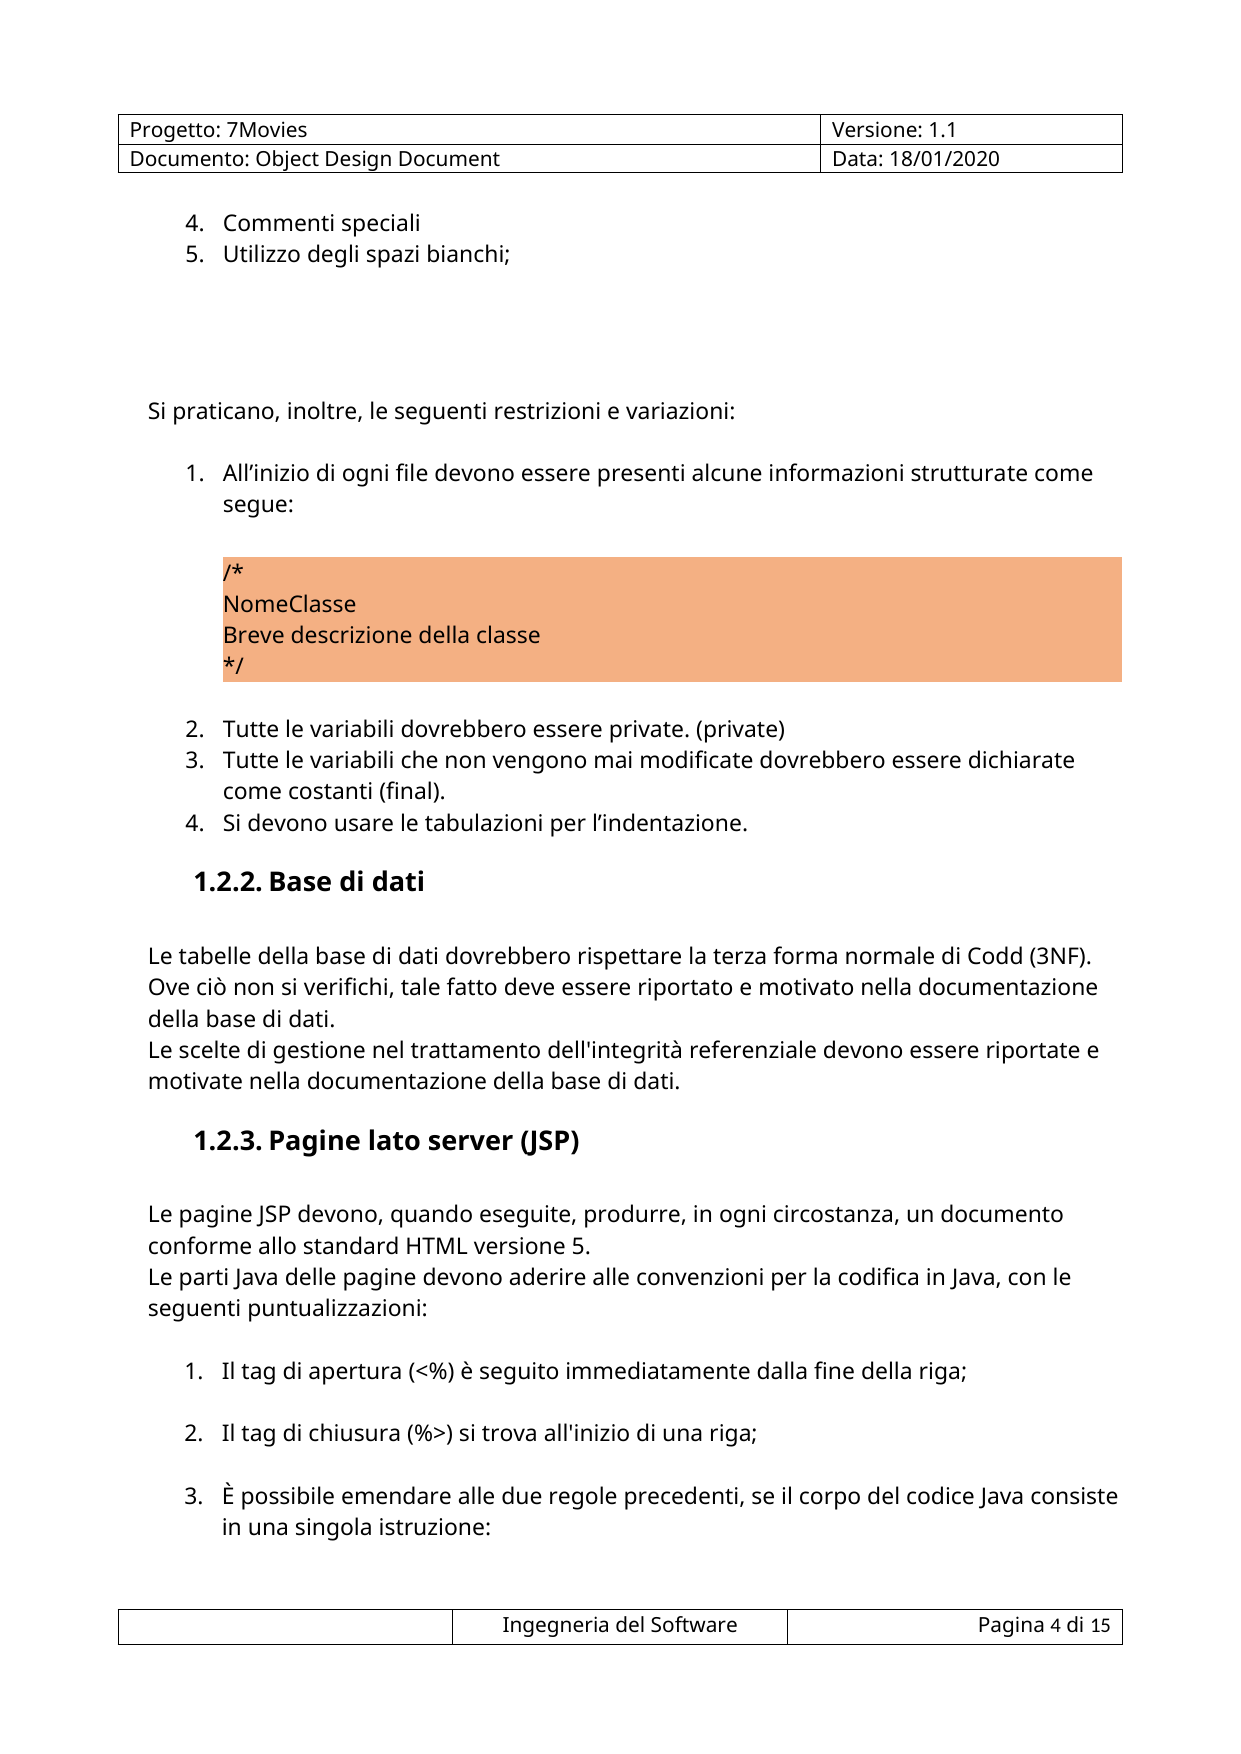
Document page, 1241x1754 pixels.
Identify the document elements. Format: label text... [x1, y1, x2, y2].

list Pagine lato server (JSP) [193, 1121, 1122, 1158]
list Base di dati [193, 863, 1122, 900]
list È possibile emendare alle due regole precedenti, se il corpo del codice Java consiste in una singola istruzione: [184, 1480, 1122, 1542]
text Si praticano, inoltre, le seguenti restrizioni e variazioni: [148, 395, 1122, 426]
text Le tabelle della base di dati dovrebbero rispettare la terza forma normale di Codd (3NF). Ove ciò non si verifichi, tale fatto deve essere riportato e motivato nella documentazione della base di dati. [148, 940, 1122, 1034]
text Le pagine JSP devono, quando eseguite, produrre, in ogni circostanza, un documento conforme allo standard HTML versione 5. [148, 1198, 1122, 1261]
list Il tag di apertura (<%) è seguito immediatamente dalla fine della riga; [184, 1355, 1122, 1386]
list Tutte le variabili che non vengono mai modificate dovrebbero essere dichiarate come costanti (final). [185, 744, 1122, 807]
list All’inizio di ogni file devono essere presenti alcune informazioni strutturate come segue: [185, 457, 1122, 520]
list Tutte le variabili dovrebbero essere private. (private) [185, 713, 1122, 744]
text Breve descrizione della classe [223, 619, 1122, 650]
text /* [223, 557, 1122, 588]
text NomeClasse [223, 588, 1122, 619]
text Le parti Java delle pagine devono aderire alle convenzioni per la codifica in Java, con le seguenti puntualizzazioni: [148, 1261, 1122, 1323]
list Utilizzo degli spazi bianchi; [185, 238, 1122, 270]
list Si devono usare le tabulazioni per l’indentazione. [185, 807, 1122, 838]
text */ [223, 650, 1122, 682]
list Il tag di chiusura (%>) si trova all'inizio di una riga; [184, 1417, 1122, 1448]
list Commenti speciali [185, 207, 1122, 238]
text Le scelte di gestione nel trattamento dell'integrità referenziale devono essere riportate e motivate nella documentazione della base di dati. [148, 1034, 1122, 1096]
